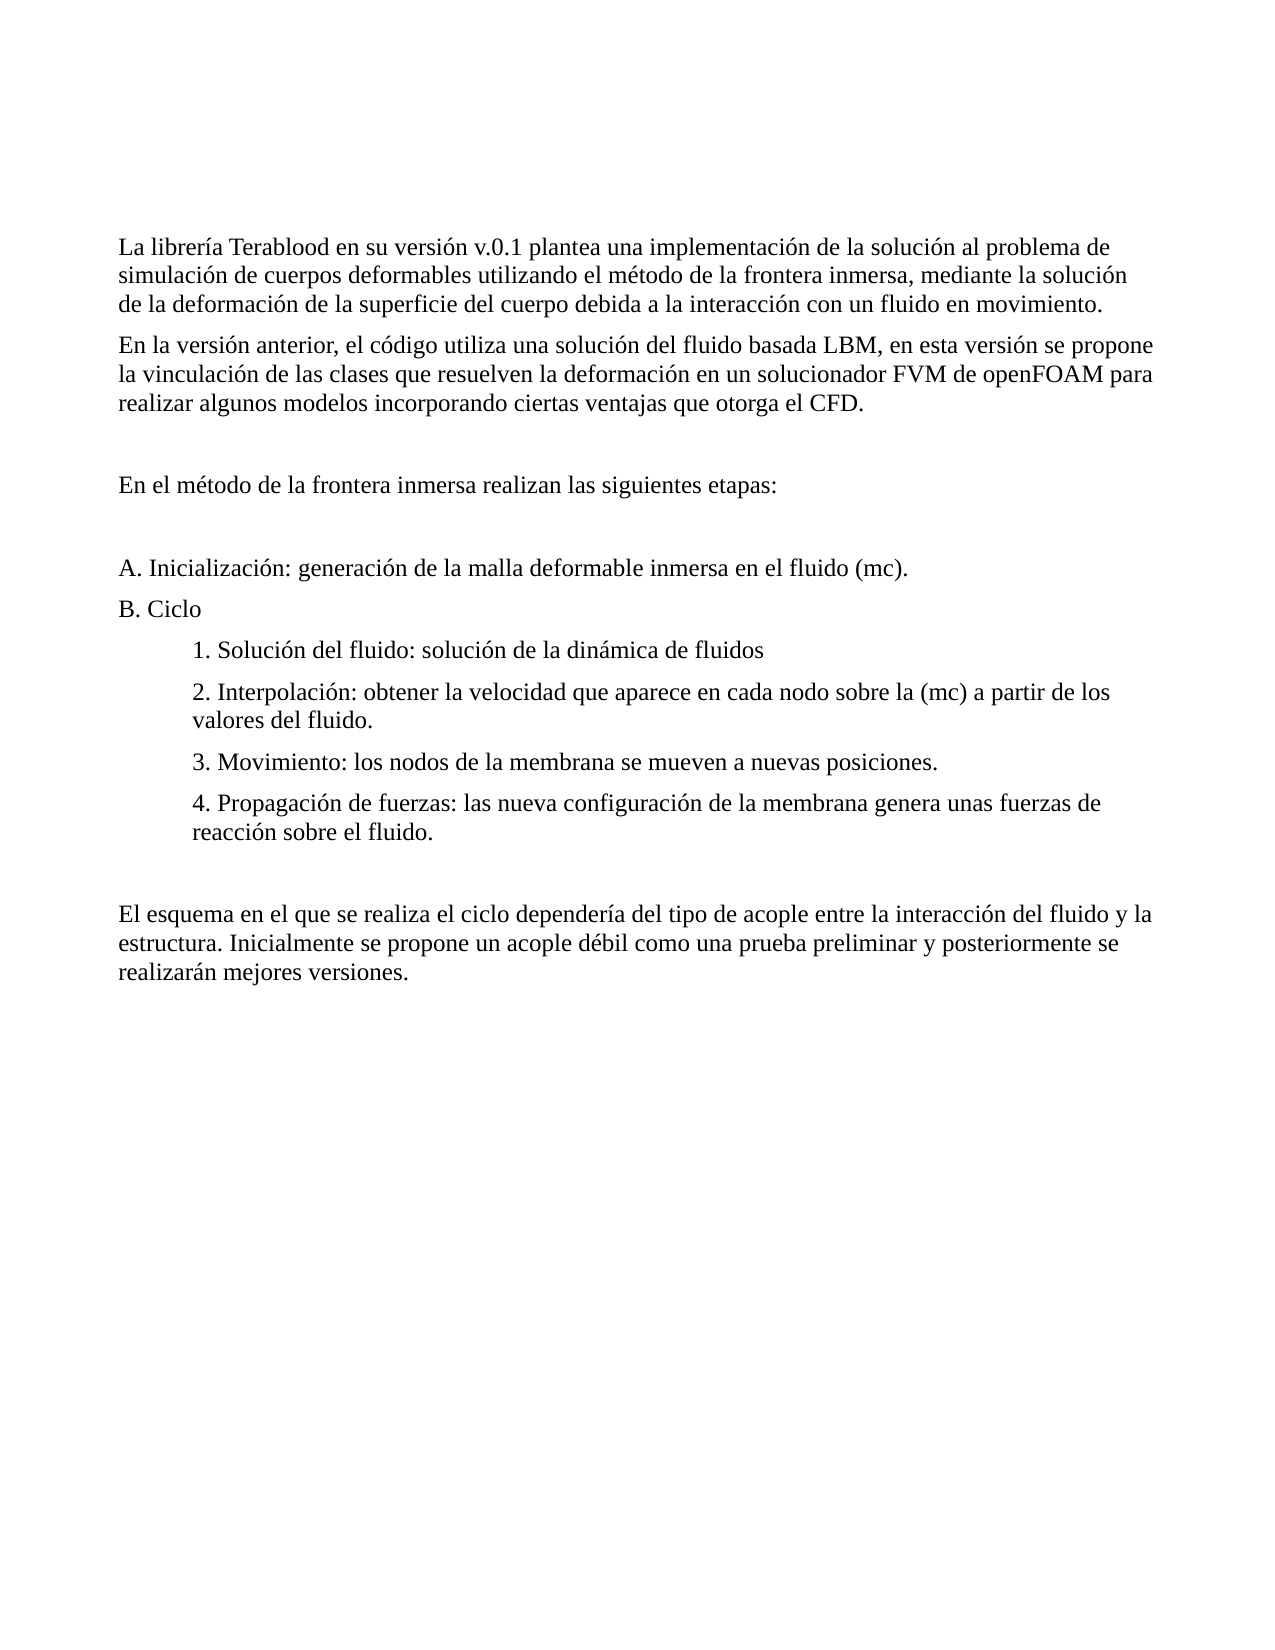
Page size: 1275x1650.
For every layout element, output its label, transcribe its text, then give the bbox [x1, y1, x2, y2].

text B. Ciclo [118, 594, 1157, 623]
text En el método de la frontera inmersa realizan las siguientes etapas: [118, 470, 1157, 499]
text 1. Solución del fluido: solución de la dinámica de fluidos [118, 635, 1157, 664]
text 2. Interpolación: obtener la velocidad que aparece en cada nodo sobre la (mc) a partir de los valores del fluido. [118, 677, 1157, 734]
text En la versión anterior, el código utiliza una solución del fluido basada LBM, en esta versión se propone la vinculación de las clases que resuelven la deformación en un solucionador FVM de openFOAM para realizar algunos modelos incorporando ciertas ventajas que otorga el CFD. [118, 330, 1157, 417]
text 3. Movimiento: los nodos de la membrana se mueven a nuevas posiciones. [118, 747, 1157, 775]
text 4. Propagación de fuerzas: las nueva configuración de la membrana genera unas fuerzas de reacción sobre el fluido. [118, 788, 1157, 845]
text El esquema en el que se realiza el ciclo dependería del tipo de acople entre la interacción del fluido y la estructura. Inicialmente se propone un acople débil como una prueba preliminar y posteriormente se realizarán mejores versiones. [118, 899, 1157, 985]
text A. Inicialización: generación de la malla deformable inmersa en el fluido (mc). [118, 553, 1157, 582]
text La librería Terablood en su versión v.0.1 plantea una implementación de la solución al problema de simulación de cuerpos deformables utilizando el método de la frontera inmersa, mediante la solución de la deformación de la superficie del cuerpo debida a la interacción con un fluido en movimiento. [118, 232, 1157, 318]
